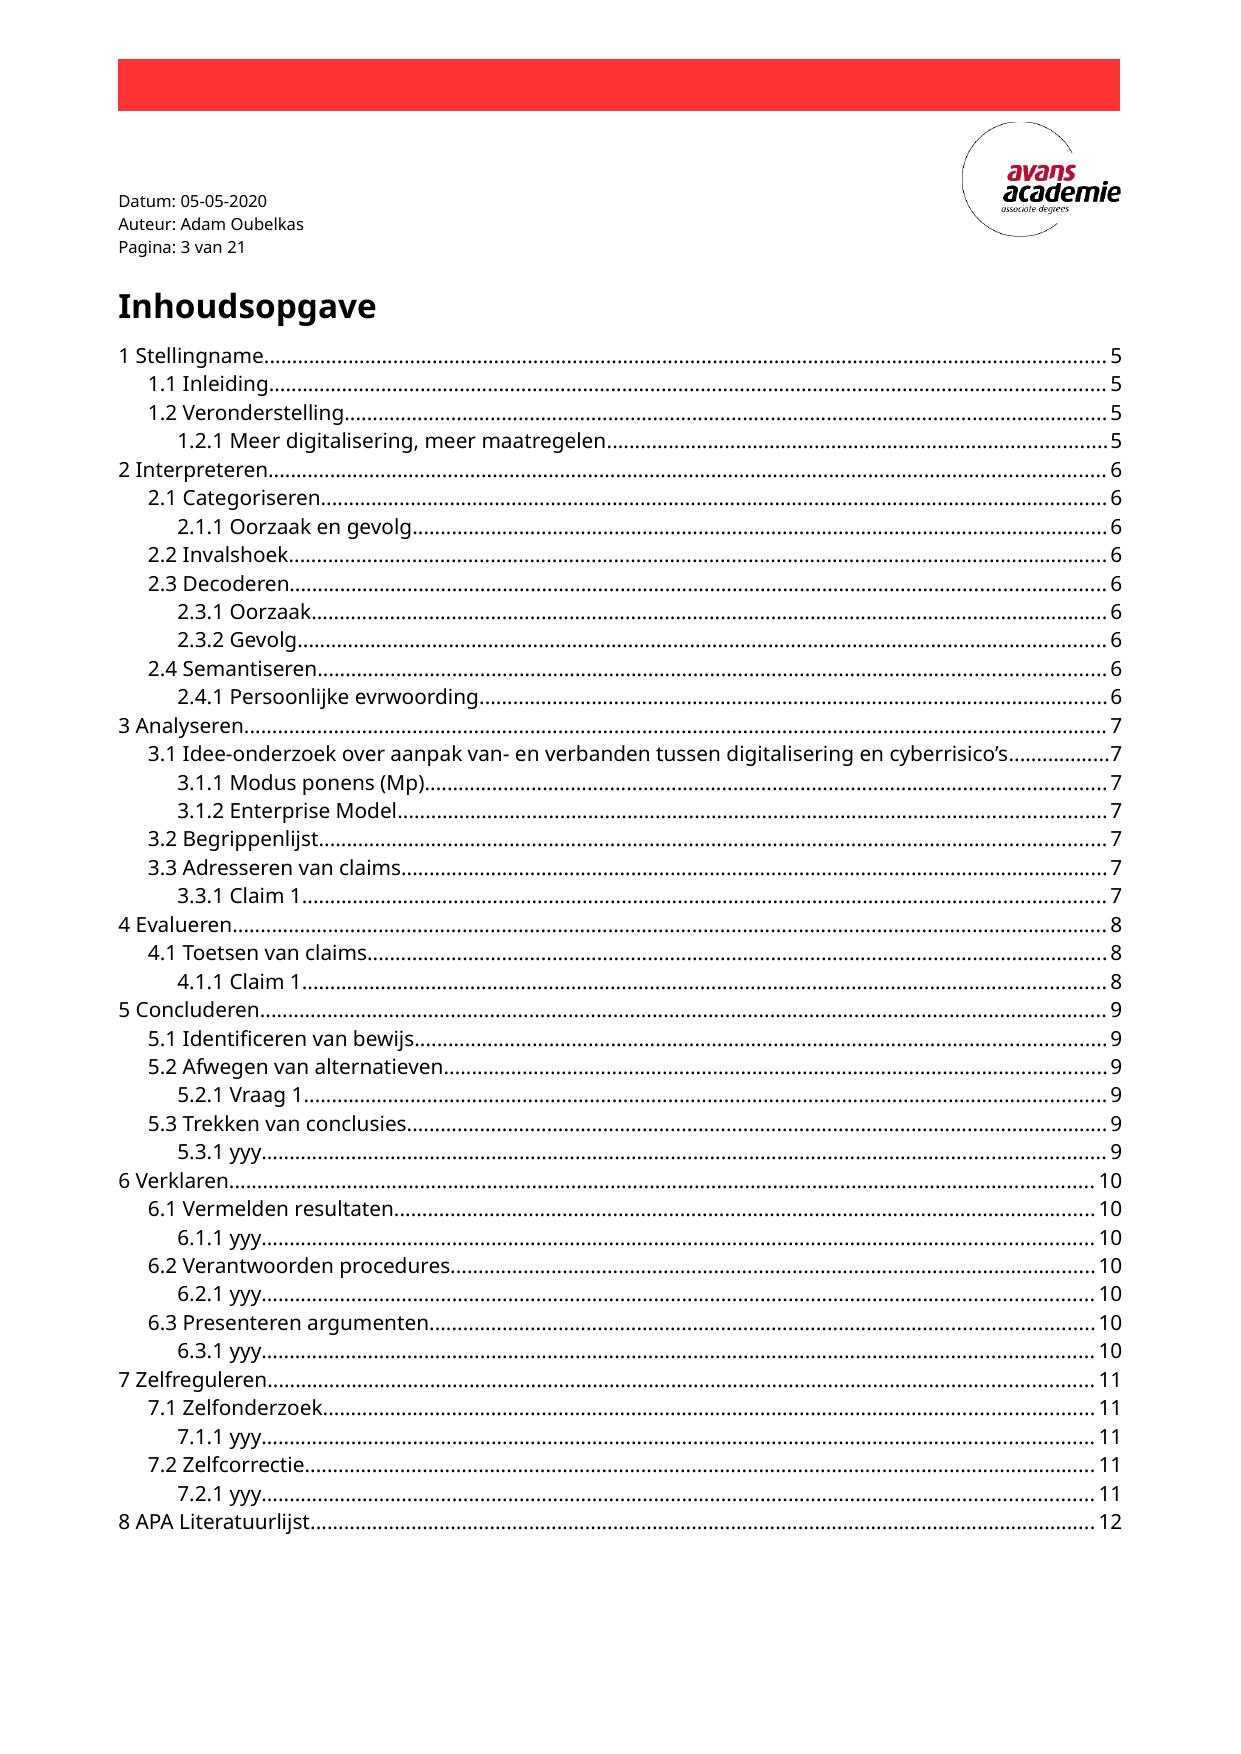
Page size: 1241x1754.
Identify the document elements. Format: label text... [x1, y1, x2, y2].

text 6.2 Verantwoorden procedures 10 [148, 1251, 1122, 1279]
text 6 Verklaren 10 [118, 1166, 1122, 1194]
text 2.2 Invalshoek 6 [148, 540, 1122, 569]
text 4.1 Toetsen van claims 8 [148, 938, 1122, 967]
text 3.2 Begrippenlijst 7 [148, 824, 1122, 853]
text 5.3.1 yyy 9 [177, 1137, 1122, 1166]
text 6.1 Vermelden resultaten 10 [148, 1194, 1122, 1223]
text 6.3 Presenteren argumenten 10 [148, 1308, 1122, 1336]
text 6.2.1 yyy 10 [177, 1279, 1122, 1308]
text 1.2 Veronderstelling 5 [148, 398, 1122, 426]
text 4.1.1 Claim 1 8 [177, 967, 1122, 995]
text 2 Interpreteren 6 [118, 455, 1122, 483]
text 6.1.1 yyy 10 [177, 1223, 1122, 1251]
text 7.2 Zelfcorrectie 11 [148, 1450, 1122, 1479]
subtitle Inhoudsopgave [118, 283, 1122, 329]
text 1.2.1 Meer digitalisering, meer maatregelen 5 [177, 426, 1122, 455]
text 3.3 Adresseren van claims 7 [148, 853, 1122, 881]
text 2.4.1 Persoonlijke evrwoording 6 [177, 682, 1122, 711]
text 5 Concluderen 9 [118, 995, 1122, 1024]
text 3.1.2 Enterprise Model 7 [177, 796, 1122, 824]
text 2.3 Decoderen 6 [148, 569, 1122, 597]
text 6.3.1 yyy 10 [177, 1336, 1122, 1365]
text 7.2.1 yyy 11 [177, 1479, 1122, 1507]
text 8 APA Literatuurlijst 12 [118, 1507, 1122, 1536]
text 4 Evalueren 8 [118, 910, 1122, 938]
text 1.1 Inleiding 5 [148, 369, 1122, 398]
text 3.1 Idee-onderzoek over aanpak van- en verbanden tussen digitalisering en cyberrisico’s 7 [148, 739, 1122, 768]
text 1 Stellingname 5 [118, 341, 1122, 369]
text 7.1 Zelfonderzoek 11 [148, 1393, 1122, 1422]
text 2.4 Semantiseren 6 [148, 654, 1122, 682]
text 2.1.1 Oorzaak en gevolg 6 [177, 512, 1122, 540]
text 5.2.1 Vraag 1 9 [177, 1081, 1122, 1109]
text 3.1.1 Modus ponens (Mp) 7 [177, 768, 1122, 796]
text 2.3.2 Gevolg 6 [177, 626, 1122, 654]
text 3 Analyseren 7 [118, 711, 1122, 739]
text 7.1.1 yyy 11 [177, 1422, 1122, 1450]
text 5.3 Trekken van conclusies 9 [148, 1109, 1122, 1137]
text 2.1 Categoriseren 6 [148, 483, 1122, 512]
text 2.3.1 Oorzaak 6 [177, 597, 1122, 626]
text 7 Zelfreguleren 11 [118, 1365, 1122, 1393]
text 3.3.1 Claim 1 7 [177, 881, 1122, 910]
text 5.2 Afwegen van alternatieven 9 [148, 1052, 1122, 1081]
text 5.1 Identificeren van bewijs 9 [148, 1024, 1122, 1052]
